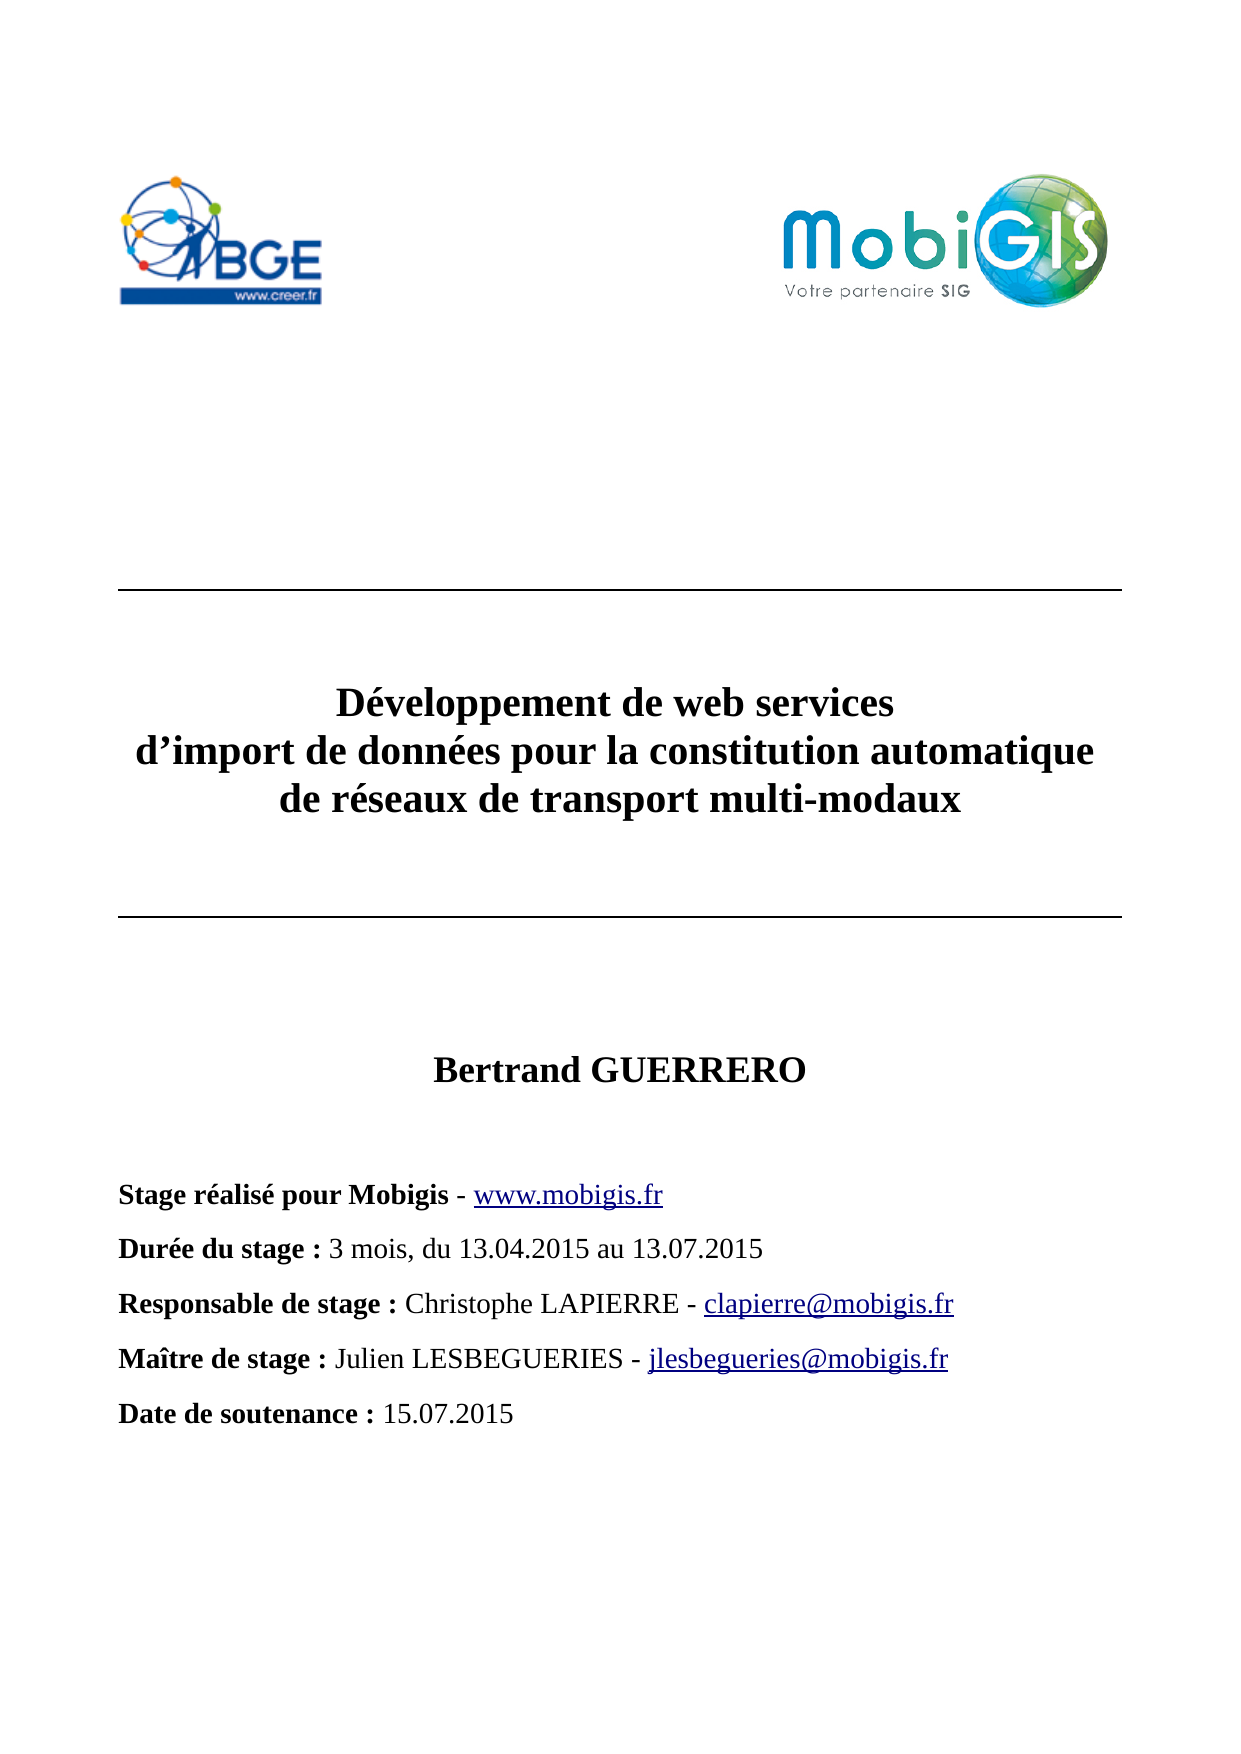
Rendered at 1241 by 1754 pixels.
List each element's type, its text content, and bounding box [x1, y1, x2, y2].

text Bertrand GUERRERO [118, 1047, 1122, 1091]
text Stage réalisé pour Mobigis - www.mobigis.fr [118, 1177, 1122, 1210]
text Durée du stage : 3 mois, du 13.04.2015 au 13.07.2015 [118, 1232, 1122, 1265]
picture [761, 161, 1128, 322]
text d’import de données pour la constitution automatique [118, 725, 1122, 773]
text Responsable de stage : Christophe LAPIERRE - clapierre@mobigis.fr [118, 1286, 1122, 1320]
text Date de soutenance : 15.07.2015 [118, 1396, 1122, 1429]
picture [117, 165, 325, 309]
text Maître de stage : Julien LESBEGUERIES - jlesbegueries@mobigis.fr [118, 1341, 1122, 1375]
text Développement de web services [118, 677, 1122, 725]
text de réseaux de transport multi-modaux [118, 773, 1122, 821]
